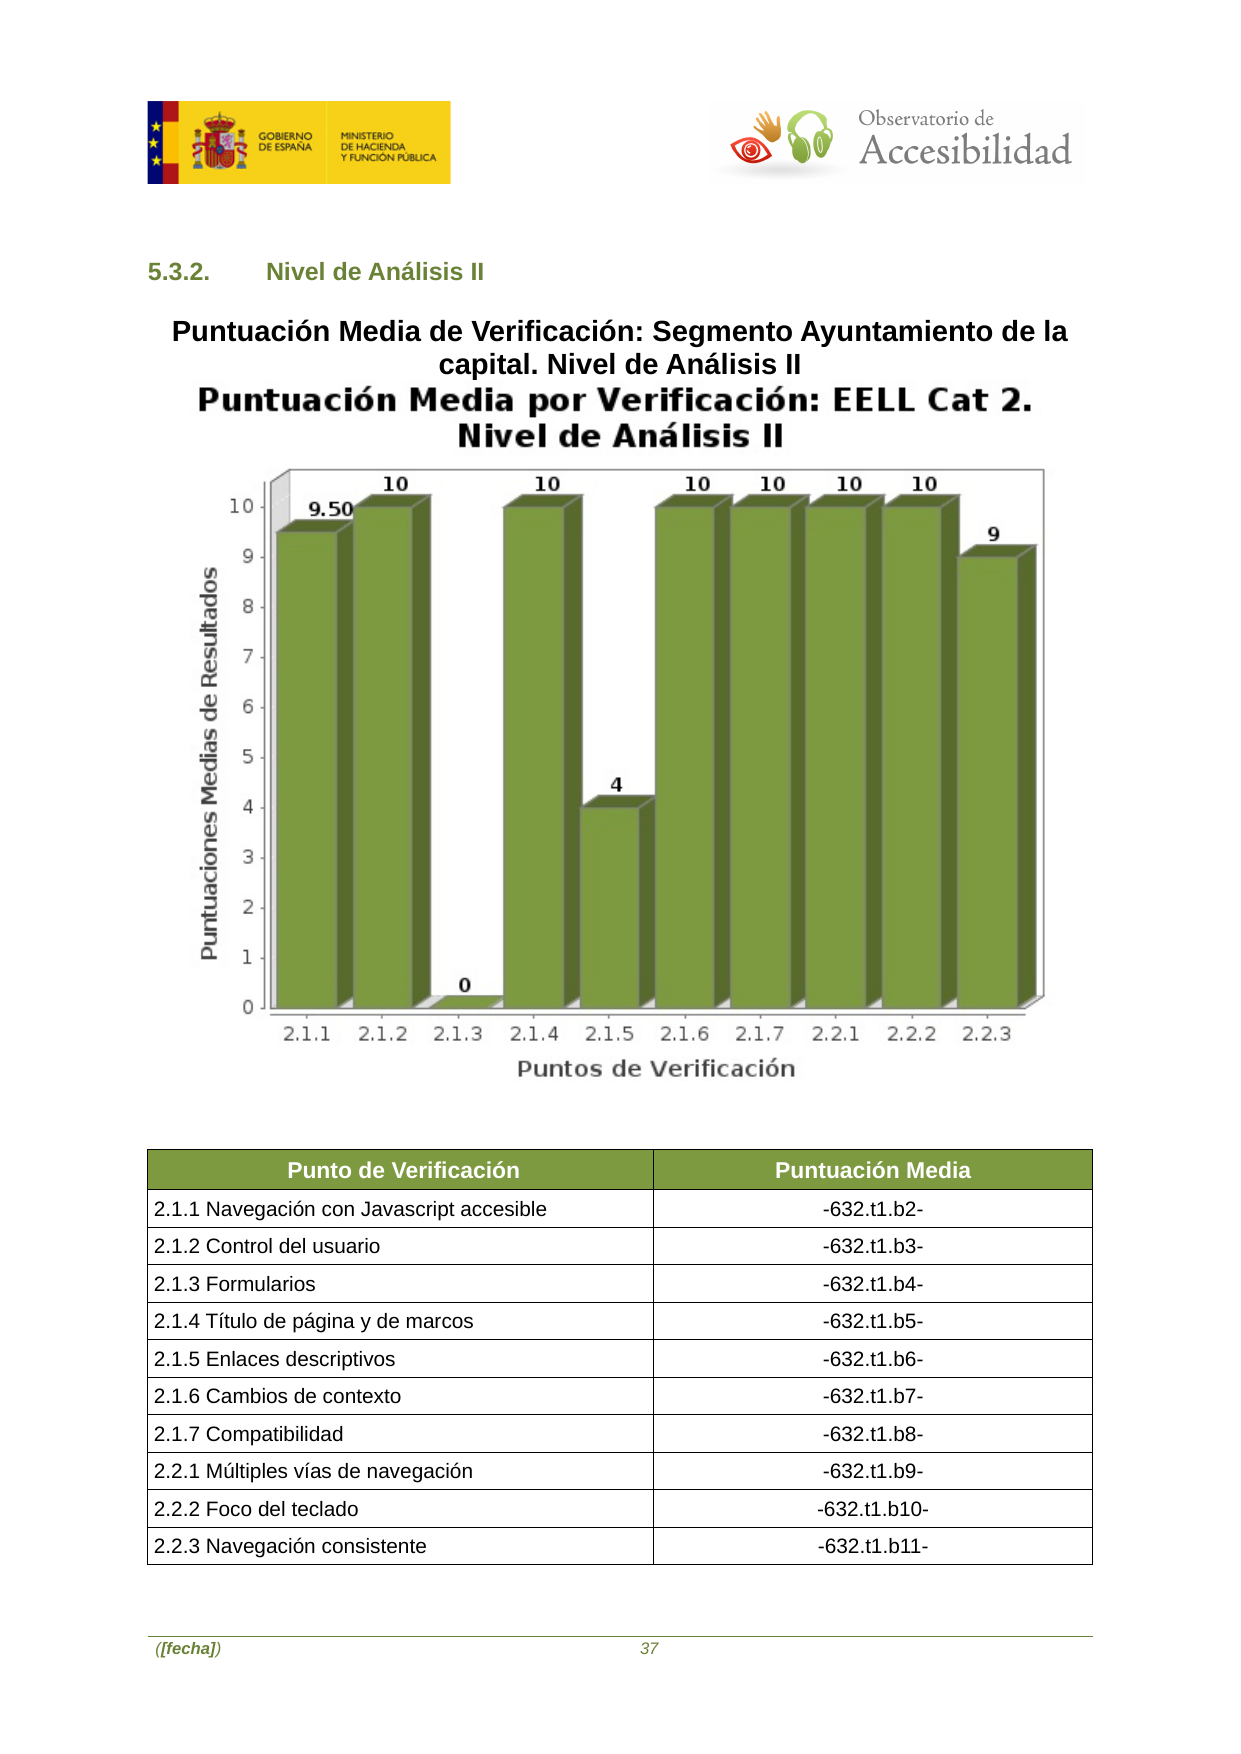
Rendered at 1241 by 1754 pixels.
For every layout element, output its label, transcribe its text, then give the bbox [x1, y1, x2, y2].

table_cell 2.2.3 Navegación consistente [148, 1528, 653, 1564]
table_cell -632.t1.b8- [654, 1415, 1092, 1452]
table_cell 2.1.3 Formularios [148, 1265, 653, 1302]
table_cell -632.t1.b2- [654, 1190, 1092, 1227]
table_cell 2.1.5 Enlaces descriptivos [148, 1340, 653, 1377]
table_cell 2.2.2 Foco del teclado [148, 1490, 653, 1527]
table_cell 2.1.7 Compatibilidad [148, 1415, 653, 1452]
table_cell -632.t1.b6- [654, 1340, 1092, 1377]
table_cell -632.t1.b3- [654, 1228, 1092, 1264]
table_cell -632.t1.b4- [654, 1265, 1092, 1302]
text Puntuación Media de Verificación: Segmento Ayuntamiento de la capital. Nivel de Análisis II [148, 314, 1092, 381]
table_cell 2.1.2 Control del usuario [148, 1228, 653, 1264]
picture [710, 101, 1086, 184]
table_header Punto de Verificación [148, 1150, 653, 1189]
table_cell -632.t1.b10- [654, 1490, 1092, 1527]
picture [147, 101, 451, 184]
table_cell -632.t1.b5- [654, 1303, 1092, 1339]
table_cell 2.1.6 Cambios de contexto [148, 1378, 653, 1414]
table_header Puntuación Media [654, 1150, 1092, 1189]
table_cell 2.1.1 Navegación con Javascript accesible [148, 1190, 653, 1227]
table_cell -632.t1.b7- [654, 1378, 1092, 1414]
table_cell 2.2.1 Múltiples vías de navegación [148, 1453, 653, 1489]
table_cell -632.t1.b9- [654, 1453, 1092, 1489]
table_cell -632.t1.b11- [654, 1528, 1092, 1564]
subtitle Nivel de Análisis II [148, 257, 1092, 286]
table_cell 2.1.4 Título de página y de marcos [148, 1303, 653, 1339]
picture [178, 380, 1062, 1091]
